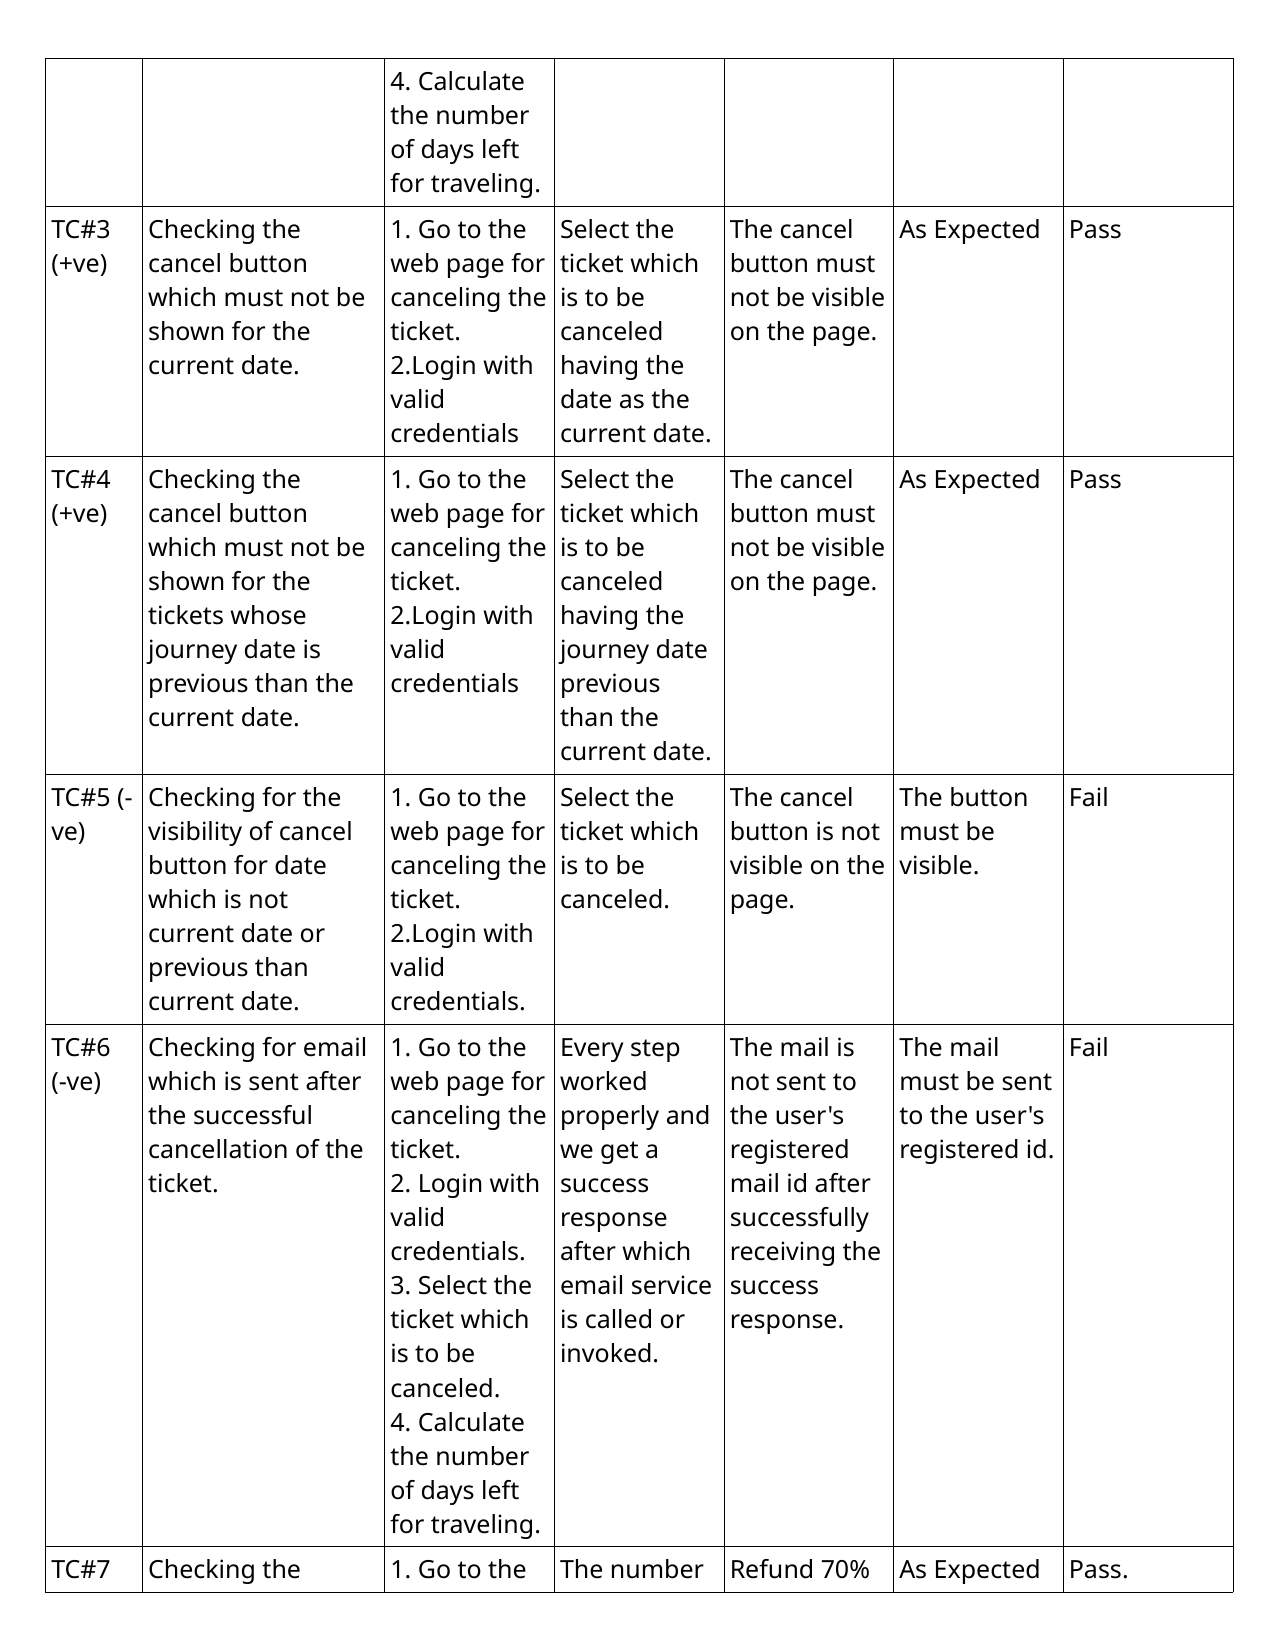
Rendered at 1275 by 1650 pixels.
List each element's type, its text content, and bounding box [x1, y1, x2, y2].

table_cell Select the ticket which is to be canceled having the journey date previous than the current date. [555, 457, 724, 774]
table_cell As Expected [894, 457, 1063, 774]
table_cell [1064, 59, 1233, 206]
table_cell [894, 59, 1063, 206]
table_cell Select the ticket which is to be canceled. [555, 775, 724, 1024]
table_cell Select the ticket which is to be canceled having the date as the current date. [555, 207, 724, 456]
table_cell [725, 59, 893, 206]
table_cell Fail [1064, 1025, 1233, 1546]
table_cell The button must be visible. [894, 775, 1063, 1024]
table_cell 1. Go to the web page for canceling the ticket. 2.Login with valid credentials. [385, 775, 554, 1024]
table_cell The cancel button must not be visible on the page. [725, 457, 893, 774]
table_cell The number [555, 1547, 724, 1592]
table_cell Pass [1064, 457, 1233, 774]
table_cell Checking the [143, 1547, 384, 1592]
table_cell Checking the cancel button which must not be shown for the tickets whose journey date is previous than the current date. [143, 457, 384, 774]
table_cell Fail [1064, 775, 1233, 1024]
table_cell TC#3 (+ve) [46, 207, 142, 456]
table_cell [46, 59, 142, 206]
table_cell Pass. [1064, 1547, 1233, 1592]
table_cell TC#4 (+ve) [46, 457, 142, 774]
table_cell The cancel button is not visible on the page. [725, 775, 893, 1024]
table_cell [143, 59, 384, 206]
table_cell Every step worked properly and we get a success response after which email service is called or invoked. [555, 1025, 724, 1546]
table_cell [555, 59, 724, 206]
table_cell TC#5 (-ve) [46, 775, 142, 1024]
table_cell Checking the cancel button which must not be shown for the current date. [143, 207, 384, 456]
table_cell 1. Go to the web page for canceling the ticket. 2.Login with valid credentials [385, 207, 554, 456]
table_cell Checking for email which is sent after the successful cancellation of the ticket. [143, 1025, 384, 1546]
table_cell 4. Calculate the number of days left for traveling. [385, 59, 554, 206]
table_cell TC#6 (-ve) [46, 1025, 142, 1546]
table_cell The cancel button must not be visible on the page. [725, 207, 893, 456]
table_cell As Expected [894, 207, 1063, 456]
table_cell Checking for the visibility of cancel button for date which is not current date or previous than current date. [143, 775, 384, 1024]
table_cell 1. Go to the web page for canceling the ticket. 2.Login with valid credentials [385, 457, 554, 774]
table_cell Refund 70% [725, 1547, 893, 1592]
table_cell 1. Go to the web page for canceling the ticket. 2. Login with valid credentials. 3. Select the ticket which is to be canceled. 4. Calculate the number of days left for traveling. [385, 1025, 554, 1546]
table_cell Pass [1064, 207, 1233, 456]
table_cell TC#7 [46, 1547, 142, 1592]
table_cell The mail is not sent to the user's registered mail id after successfully receiving the success response. [725, 1025, 893, 1546]
table_cell 1. Go to the [385, 1547, 554, 1592]
table_cell As Expected [894, 1547, 1063, 1592]
table_cell The mail must be sent to the user's registered id. [894, 1025, 1063, 1546]
